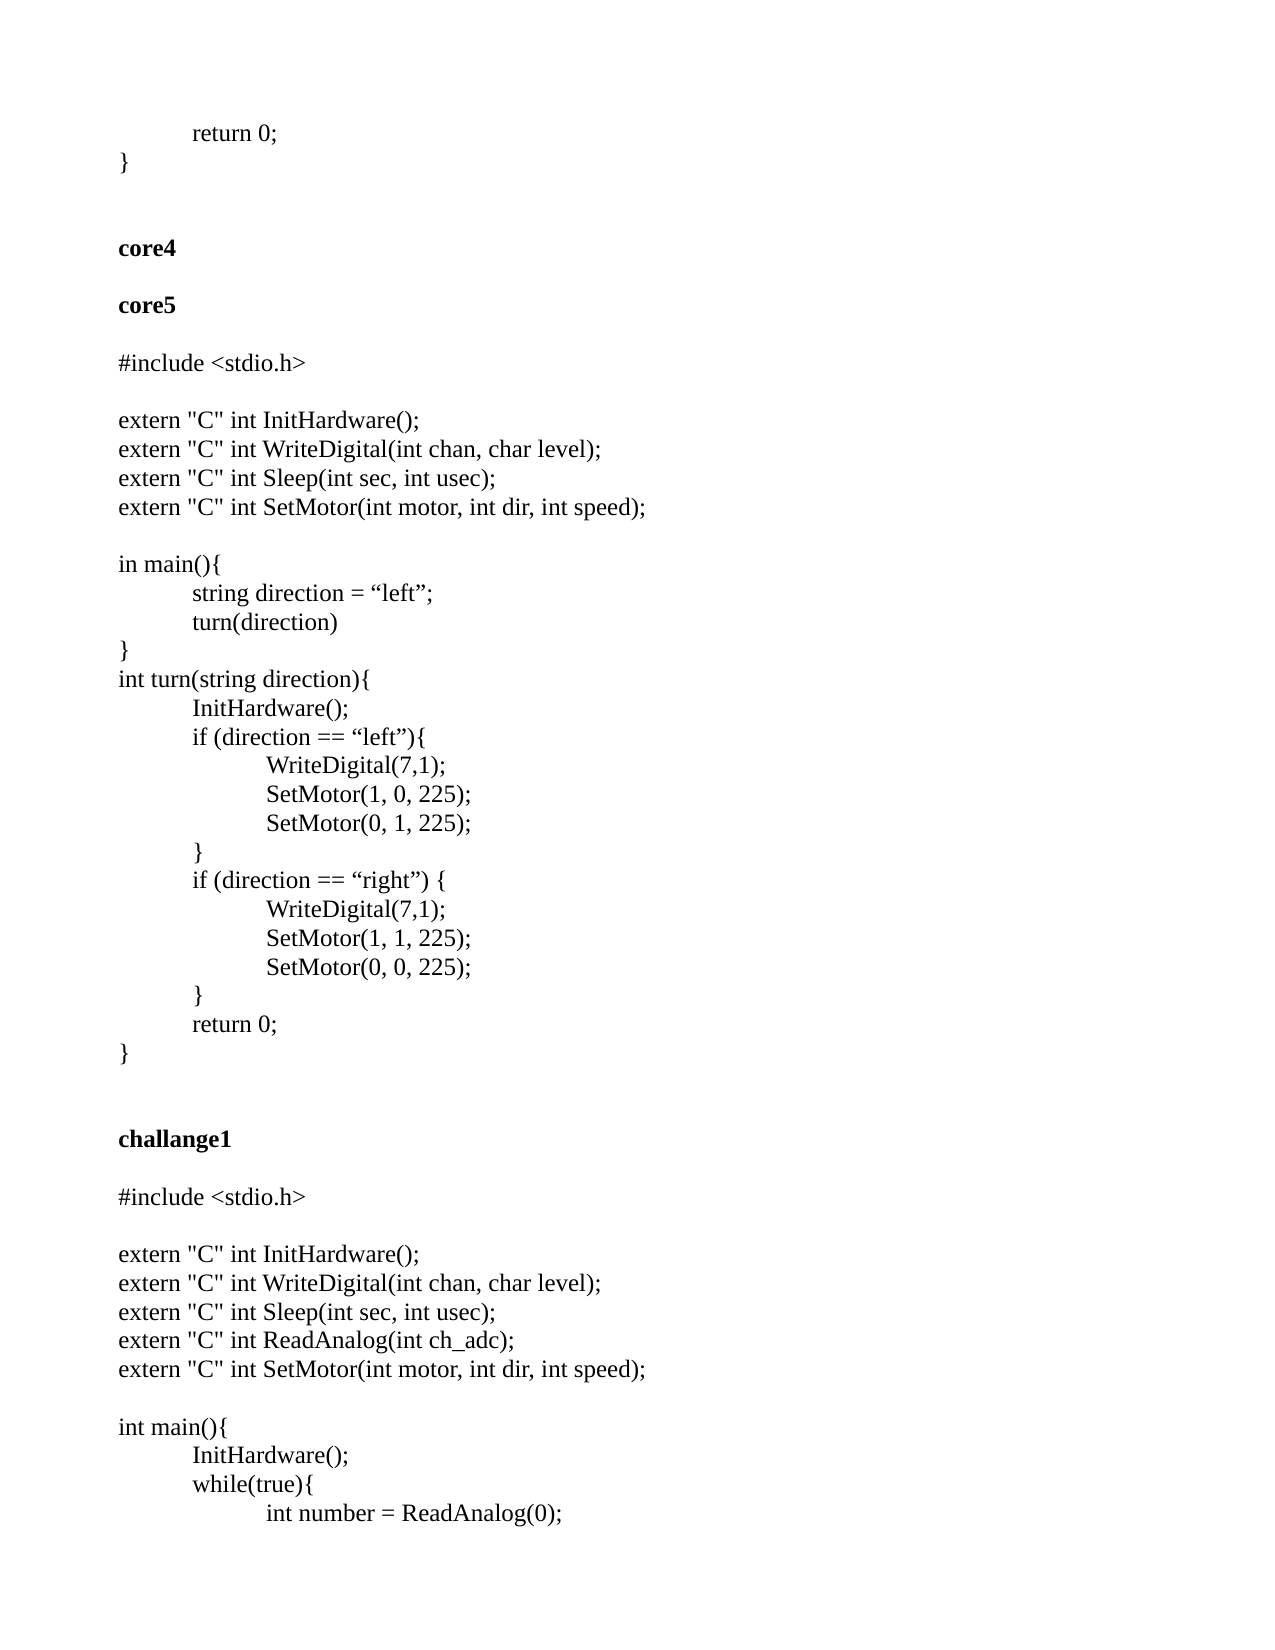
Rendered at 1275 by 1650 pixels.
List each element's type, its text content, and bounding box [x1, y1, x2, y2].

text if (direction == “right”) { [118, 866, 1157, 894]
text } int turn(string direction){ [118, 636, 1157, 693]
text SetMotor(0, 0, 225); } return 0; [118, 952, 1157, 1038]
text SetMotor(0, 1, 225); [118, 808, 1157, 837]
text extern "C" int Sleep(int sec, int usec); [118, 1297, 1157, 1326]
text WriteDigital(7,1); [118, 894, 1157, 923]
text int number = ReadAnalog(0); [118, 1498, 1157, 1527]
text return 0; [118, 118, 1157, 147]
text while(true){ [118, 1469, 1157, 1498]
text } [118, 837, 1157, 866]
text extern "C" int SetMotor(int motor, int dir, int speed); [118, 492, 1157, 549]
text } core4 [118, 147, 1157, 262]
text } [118, 1038, 1157, 1067]
text InitHardware(); [118, 693, 1157, 722]
text SetMotor(1, 1, 225); [118, 923, 1157, 952]
text core5 #include <stdio.h> extern "C" int InitHardware(); extern "C" int WriteDigital(int chan, char level); [118, 291, 1157, 463]
text extern "C" int ReadAnalog(int ch_adc); [118, 1326, 1157, 1354]
text extern "C" int SetMotor(int motor, int dir, int speed); int main(){ [118, 1354, 1157, 1441]
text WriteDigital(7,1); [118, 751, 1157, 779]
text challange1 [118, 1124, 1157, 1153]
text in main(){ [118, 549, 1157, 578]
text InitHardware(); [118, 1441, 1157, 1469]
text if (direction == “left”){ [118, 722, 1157, 751]
text string direction = “left”; [118, 578, 1157, 607]
text extern "C" int Sleep(int sec, int usec); [118, 463, 1157, 492]
text SetMotor(1, 0, 225); [118, 779, 1157, 808]
text #include <stdio.h> extern "C" int InitHardware(); extern "C" int WriteDigital(int chan, char level); [118, 1153, 1157, 1297]
text turn(direction) [118, 607, 1157, 636]
